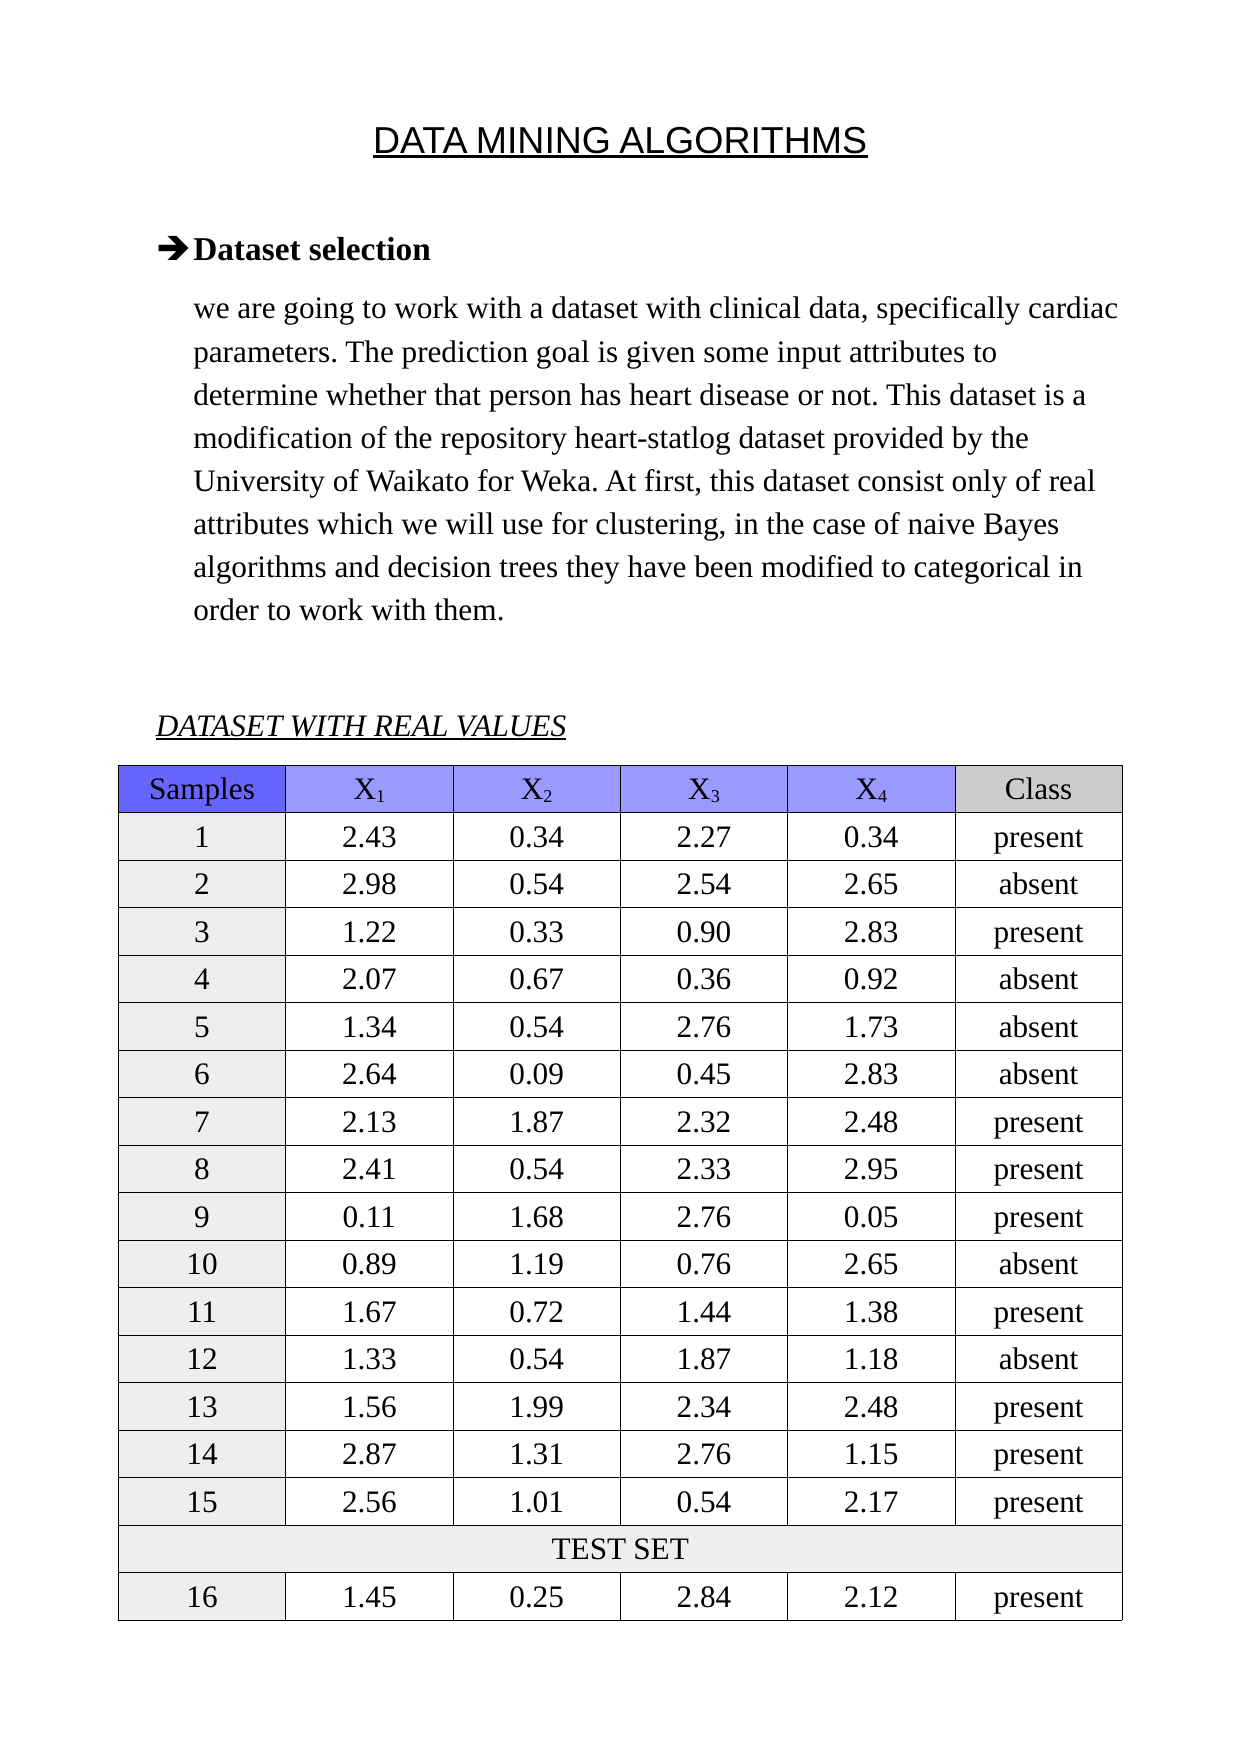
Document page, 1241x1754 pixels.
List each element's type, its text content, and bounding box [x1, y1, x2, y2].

table_cell 2.17 [788, 1478, 955, 1525]
table_cell 2.87 [286, 1431, 453, 1477]
table_header 11 [119, 1288, 285, 1335]
table_cell 2.98 [286, 861, 453, 907]
table_cell 2.76 [621, 1003, 787, 1050]
table_cell 0.33 [454, 908, 620, 955]
table_cell 2.83 [788, 908, 955, 955]
table_cell 1.19 [454, 1241, 620, 1287]
table_cell 0.54 [454, 1146, 620, 1192]
table_header 1.67 [286, 1288, 453, 1335]
table_header present [956, 1288, 1122, 1335]
table_cell 12 [119, 1336, 285, 1382]
table_cell 2.65 [788, 1241, 955, 1287]
table_cell 0.11 [286, 1193, 453, 1240]
table_cell 2.07 [286, 956, 453, 1002]
table_cell 1.33 [286, 1336, 453, 1382]
table_cell 0.25 [454, 1573, 620, 1620]
table_cell 0.54 [454, 861, 620, 907]
table_cell present [956, 1146, 1122, 1192]
table_cell 14 [119, 1431, 285, 1477]
table_cell present [956, 1431, 1122, 1477]
table_cell 1.68 [454, 1193, 620, 1240]
table_cell 8 [119, 1146, 285, 1192]
table_cell 2.76 [621, 1193, 787, 1240]
table_cell 2.95 [788, 1146, 955, 1192]
list we are going to work with a dataset with clinical data, specifically cardiac parameters. The prediction goal is given some input attributes to determine whether that person has heart disease or not. This dataset is a modification of the repository heart-statlog dataset provided by the University of Waikato for Weka. At first, this dataset consist only of real attributes which we will use for clustering, in the case of naive Bayes algorithms and decision trees they have been modified to categorical in order to work with them. [156, 290, 1122, 627]
table_cell 1.34 [286, 1003, 453, 1050]
table_header Samples [119, 766, 285, 812]
table_cell 0.54 [454, 1336, 620, 1382]
table_cell 0.90 [621, 908, 787, 955]
table_cell 2.32 [621, 1098, 787, 1145]
table_cell 2.56 [286, 1478, 453, 1525]
table_cell 0.76 [621, 1241, 787, 1287]
table_cell TEST SET [119, 1526, 1122, 1572]
table_cell 0.34 [788, 813, 955, 860]
table_cell 1.22 [286, 908, 453, 955]
table_cell 2.13 [286, 1098, 453, 1145]
table_cell 0.09 [454, 1051, 620, 1097]
table_header X2 [454, 766, 620, 812]
table_header Class [956, 766, 1122, 812]
table_cell absent [956, 956, 1122, 1002]
table_cell present [956, 908, 1122, 955]
table_cell present [956, 1478, 1122, 1525]
table_cell present [956, 1383, 1122, 1430]
table_cell 2.84 [621, 1573, 787, 1620]
table_cell 2.12 [788, 1573, 955, 1620]
table_cell 0.89 [286, 1241, 453, 1287]
table_cell present [956, 813, 1122, 860]
table_cell 0.34 [454, 813, 620, 860]
table_cell present [956, 1193, 1122, 1240]
table_cell 15 [119, 1478, 285, 1525]
table_cell 1.87 [621, 1336, 787, 1382]
table_cell 7 [119, 1098, 285, 1145]
table_header 1.38 [788, 1288, 955, 1335]
table_cell 3 [119, 908, 285, 955]
table_header X3 [621, 766, 787, 812]
table_cell 0.05 [788, 1193, 955, 1240]
table_cell 2.27 [621, 813, 787, 860]
table_cell 10 [119, 1241, 285, 1287]
table_cell absent [956, 1051, 1122, 1097]
table_cell 2.43 [286, 813, 453, 860]
table_cell 5 [119, 1003, 285, 1050]
table_cell 1.15 [788, 1431, 955, 1477]
table_cell 2.76 [621, 1431, 787, 1477]
table_cell 1.56 [286, 1383, 453, 1430]
table_cell 2.64 [286, 1051, 453, 1097]
table_cell 1 [119, 813, 285, 860]
table_cell 2.41 [286, 1146, 453, 1192]
table_cell 2.54 [621, 861, 787, 907]
table_cell 2.34 [621, 1383, 787, 1430]
table_cell absent [956, 861, 1122, 907]
table_cell 1.45 [286, 1573, 453, 1620]
table_cell 6 [119, 1051, 285, 1097]
table_cell 1.31 [454, 1431, 620, 1477]
table_cell 4 [119, 956, 285, 1002]
table_cell 1.73 [788, 1003, 955, 1050]
table_cell 13 [119, 1383, 285, 1430]
table_cell 2 [119, 861, 285, 907]
table_header X4 [788, 766, 955, 812]
table_cell 2.48 [788, 1098, 955, 1145]
table_cell 9 [119, 1193, 285, 1240]
table_header 1.44 [621, 1288, 787, 1335]
table_cell 1.01 [454, 1478, 620, 1525]
table_cell 0.67 [454, 956, 620, 1002]
table_cell 1.18 [788, 1336, 955, 1382]
list Dataset selection [156, 229, 1122, 267]
table_cell absent [956, 1003, 1122, 1050]
table_cell 2.33 [621, 1146, 787, 1192]
table_header X1 [286, 766, 453, 812]
table_cell 0.45 [621, 1051, 787, 1097]
table_cell present [956, 1098, 1122, 1145]
table_cell 0.36 [621, 956, 787, 1002]
table_cell 0.54 [621, 1478, 787, 1525]
table_cell 2.83 [788, 1051, 955, 1097]
table_cell 1.87 [454, 1098, 620, 1145]
table_cell 0.54 [454, 1003, 620, 1050]
table_cell 0.92 [788, 956, 955, 1002]
table_cell 1.99 [454, 1383, 620, 1430]
table_cell present [956, 1573, 1122, 1620]
table_cell absent [956, 1336, 1122, 1382]
table_cell absent [956, 1241, 1122, 1287]
subtitle DATA MINING ALGORITHMS [118, 118, 1122, 161]
table_cell 2.48 [788, 1383, 955, 1430]
text DATASET WITH REAL VALUES [118, 707, 1122, 743]
table_cell 16 [119, 1573, 285, 1620]
table_cell 2.65 [788, 861, 955, 907]
table_header 0.72 [454, 1288, 620, 1335]
